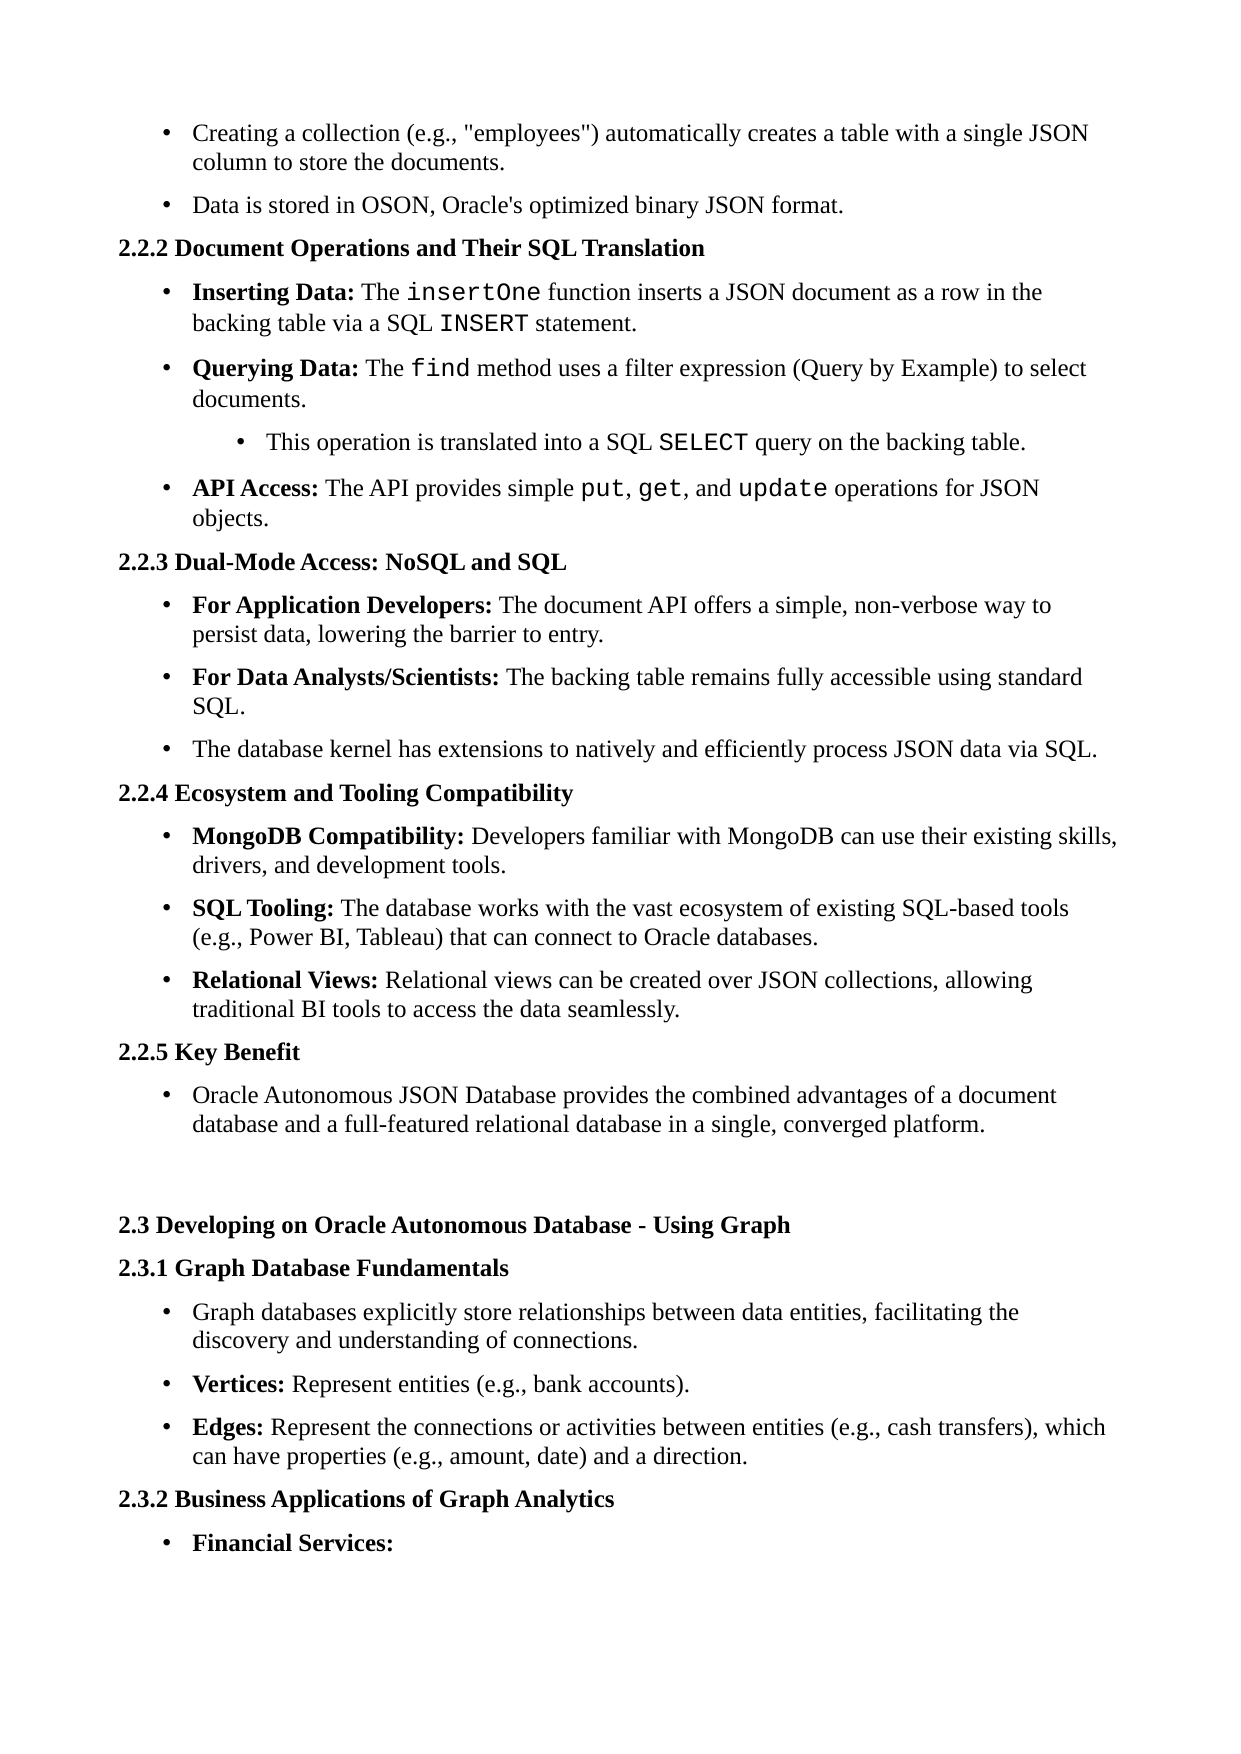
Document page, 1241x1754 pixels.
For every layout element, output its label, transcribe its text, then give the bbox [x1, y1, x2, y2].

list Financial Services: [162, 1528, 1122, 1556]
list Vertices: Represent entities (e.g., bank accounts). [162, 1369, 1122, 1398]
list Inserting Data: The insertOne function inserts a JSON document as a row in the backing table via a SQL INSERT statement. [162, 277, 1122, 338]
text 2.3 Developing on Oracle Autonomous Database - Using Graph [118, 1210, 1122, 1239]
text 2.3.2 Business Applications of Graph Analytics [118, 1484, 1122, 1513]
list Graph databases explicitly store relationships between data entities, facilitating the discovery and understanding of connections. [162, 1297, 1122, 1354]
list For Application Developers: The document API offers a simple, non-verbose way to persist data, lowering the barrier to entry. [162, 590, 1122, 648]
list Data is stored in OSON, Oracle's optimized binary JSON format. [162, 190, 1122, 219]
list This operation is translated into a SQL SELECT query on the backing table. [236, 427, 1122, 458]
text 2.2.4 Ecosystem and Tooling Compatibility [118, 778, 1122, 806]
list The database kernel has extensions to natively and efficiently process JSON data via SQL. [162, 734, 1122, 763]
list MongoDB Compatibility: Developers familiar with MongoDB can use their existing skills, drivers, and development tools. [162, 821, 1122, 878]
list Querying Data: The find method uses a filter expression (Query by Example) to select documents. [162, 353, 1122, 413]
list Edges: Represent the connections or activities between entities (e.g., cash transfers), which can have properties (e.g., amount, date) and a direction. [162, 1412, 1122, 1470]
text 2.2.2 Document Operations and Their SQL Translation [118, 233, 1122, 262]
list Creating a collection (e.g., "employees") automatically creates a table with a single JSON column to store the documents. [162, 118, 1122, 176]
list For Data Analysts/Scientists: The backing table remains fully accessible using standard SQL. [162, 662, 1122, 720]
list Relational Views: Relational views can be created over JSON collections, allowing traditional BI tools to access the data seamlessly. [162, 965, 1122, 1023]
list Oracle Autonomous JSON Database provides the combined advantages of a document database and a full-featured relational database in a single, converged platform. [162, 1081, 1122, 1138]
text 2.3.1 Graph Database Fundamentals [118, 1253, 1122, 1282]
list SQL Tooling: The database works with the vast ecosystem of existing SQL-based tools (e.g., Power BI, Tableau) that can connect to Oracle databases. [162, 893, 1122, 951]
list API Access: The API provides simple put, get, and update operations for JSON objects. [162, 473, 1122, 532]
text 2.2.3 Dual-Mode Access: NoSQL and SQL [118, 547, 1122, 576]
text 2.2.5 Key Benefit [118, 1037, 1122, 1066]
